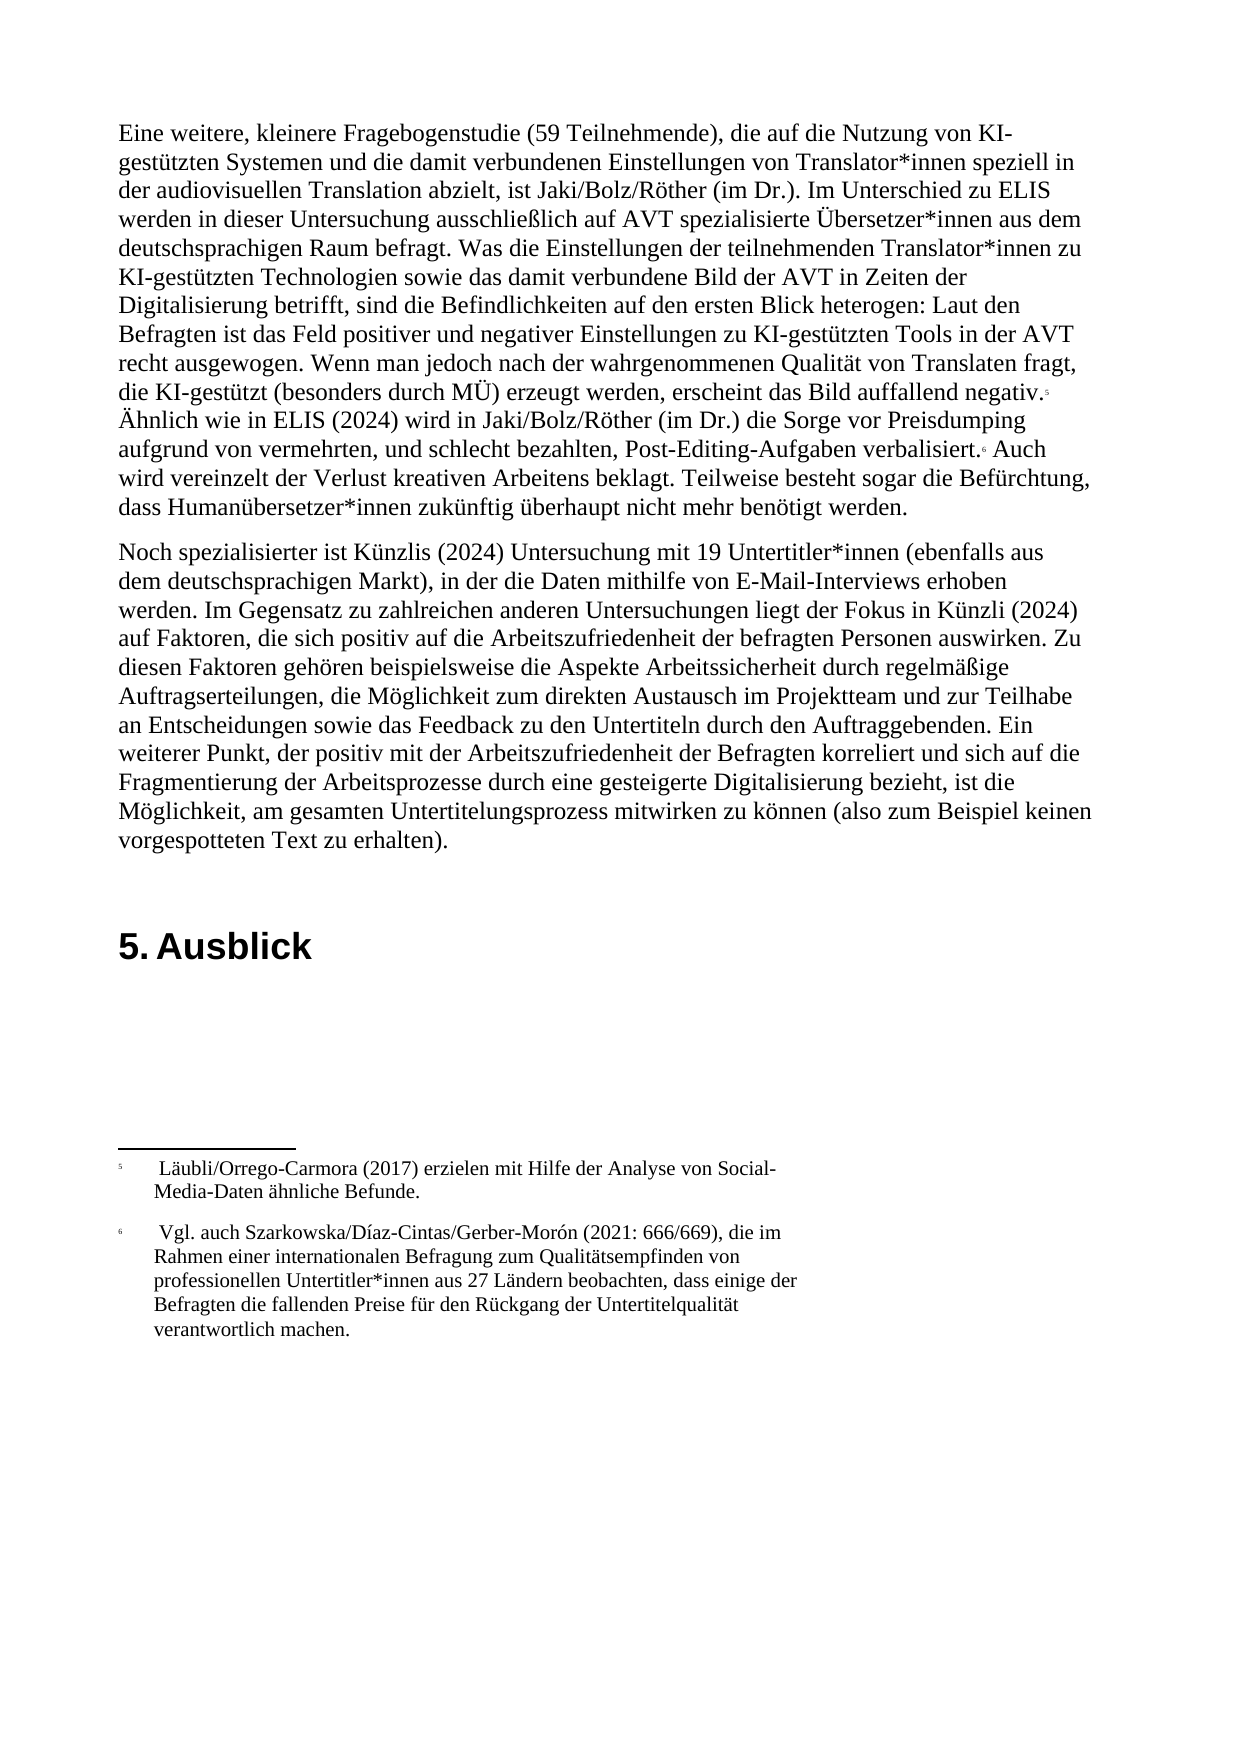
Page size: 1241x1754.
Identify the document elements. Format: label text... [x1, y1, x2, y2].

subtitle Ausblick [118, 924, 1093, 967]
text Eine weitere, kleinere Fragebogenstudie (59 Teilnehmende), die auf die Nutzung von KI-gestützten Systemen und die damit verbundenen Einstellungen von Translator*innen speziell in der audiovisuellen Translation abzielt, ist Jaki/Bolz/Röther (im Dr.). Im Unterschied zu ELIS werden in dieser Untersuchung ausschließlich auf AVT spezialisierte Übersetzer*innen aus dem deutschsprachigen Raum befragt. Was die Einstellungen der teilnehmenden Translator*innen zu KI-gestützten Technologien sowie das damit verbundene Bild der AVT in Zeiten der Digitalisierung betrifft, sind die Befindlichkeiten auf den ersten Blick heterogen: Laut den Befragten ist das Feld positiver und negativer Einstellungen zu KI-gestützten Tools in der AVT recht ausgewogen. Wenn man jedoch nach der wahrgenommenen Qualität von Translaten fragt, die KI-gestützt (besonders durch MÜ) erzeugt werden, erscheint das Bild auffallend negativ. Ähnlich wie in ELIS (2024) wird in Jaki/Bolz/Röther (im Dr.) die Sorge vor Preisdumping aufgrund von vermehrten, und schlecht bezahlten, Post-Editing-Aufgaben verbalisiert. Auch wird vereinzelt der Verlust kreativen Arbeitens beklagt. Teilweise besteht sogar die Befürchtung, dass Humanübersetzer*innen zukünftig überhaupt nicht mehr benötigt werden. [118, 118, 1093, 521]
text Vgl. auch Szarkowska/Díaz-Cintas/Gerber-Morón (2021: 666/669), die im Rahmen einer internationalen Befragung zum Qualitätsempfinden von professionellen Untertitler*innen aus 27 Ländern beobachten, dass einige der Befragten die fallenden Preise für den Rückgang der Untertitelqualität verantwortlich machen. [118, 1220, 827, 1341]
text Läubli/Orrego-Carmora (2017) erzielen mit Hilfe der Analyse von Social-Media-Daten ähnliche Befunde. [118, 1155, 827, 1203]
text Noch spezialisierter ist Künzlis (2024) Untersuchung mit 19 Untertitler*innen (ebenfalls aus dem deutschsprachigen Markt), in der die Daten mithilfe von E-Mail-Interviews erhoben werden. Im Gegensatz zu zahlreichen anderen Untersuchungen liegt der Fokus in Künzli (2024) auf Faktoren, die sich positiv auf die Arbeitszufriedenheit der befragten Personen auswirken. Zu diesen Faktoren gehören beispielsweise die Aspekte Arbeitssicherheit durch regelmäßige Auftragserteilungen, die Möglichkeit zum direkten Austausch im Projektteam und zur Teilhabe an Entscheidungen sowie das Feedback zu den Untertiteln durch den Auftraggebenden. Ein weiterer Punkt, der positiv mit der Arbeitszufriedenheit der Befragten korreliert und sich auf die Fragmentierung der Arbeitsprozesse durch eine gesteigerte Digitalisierung bezieht, ist die Möglichkeit, am gesamten Untertitelungsprozess mitwirken zu können (also zum Beispiel keinen vorgespotteten Text zu erhalten). [118, 537, 1093, 853]
